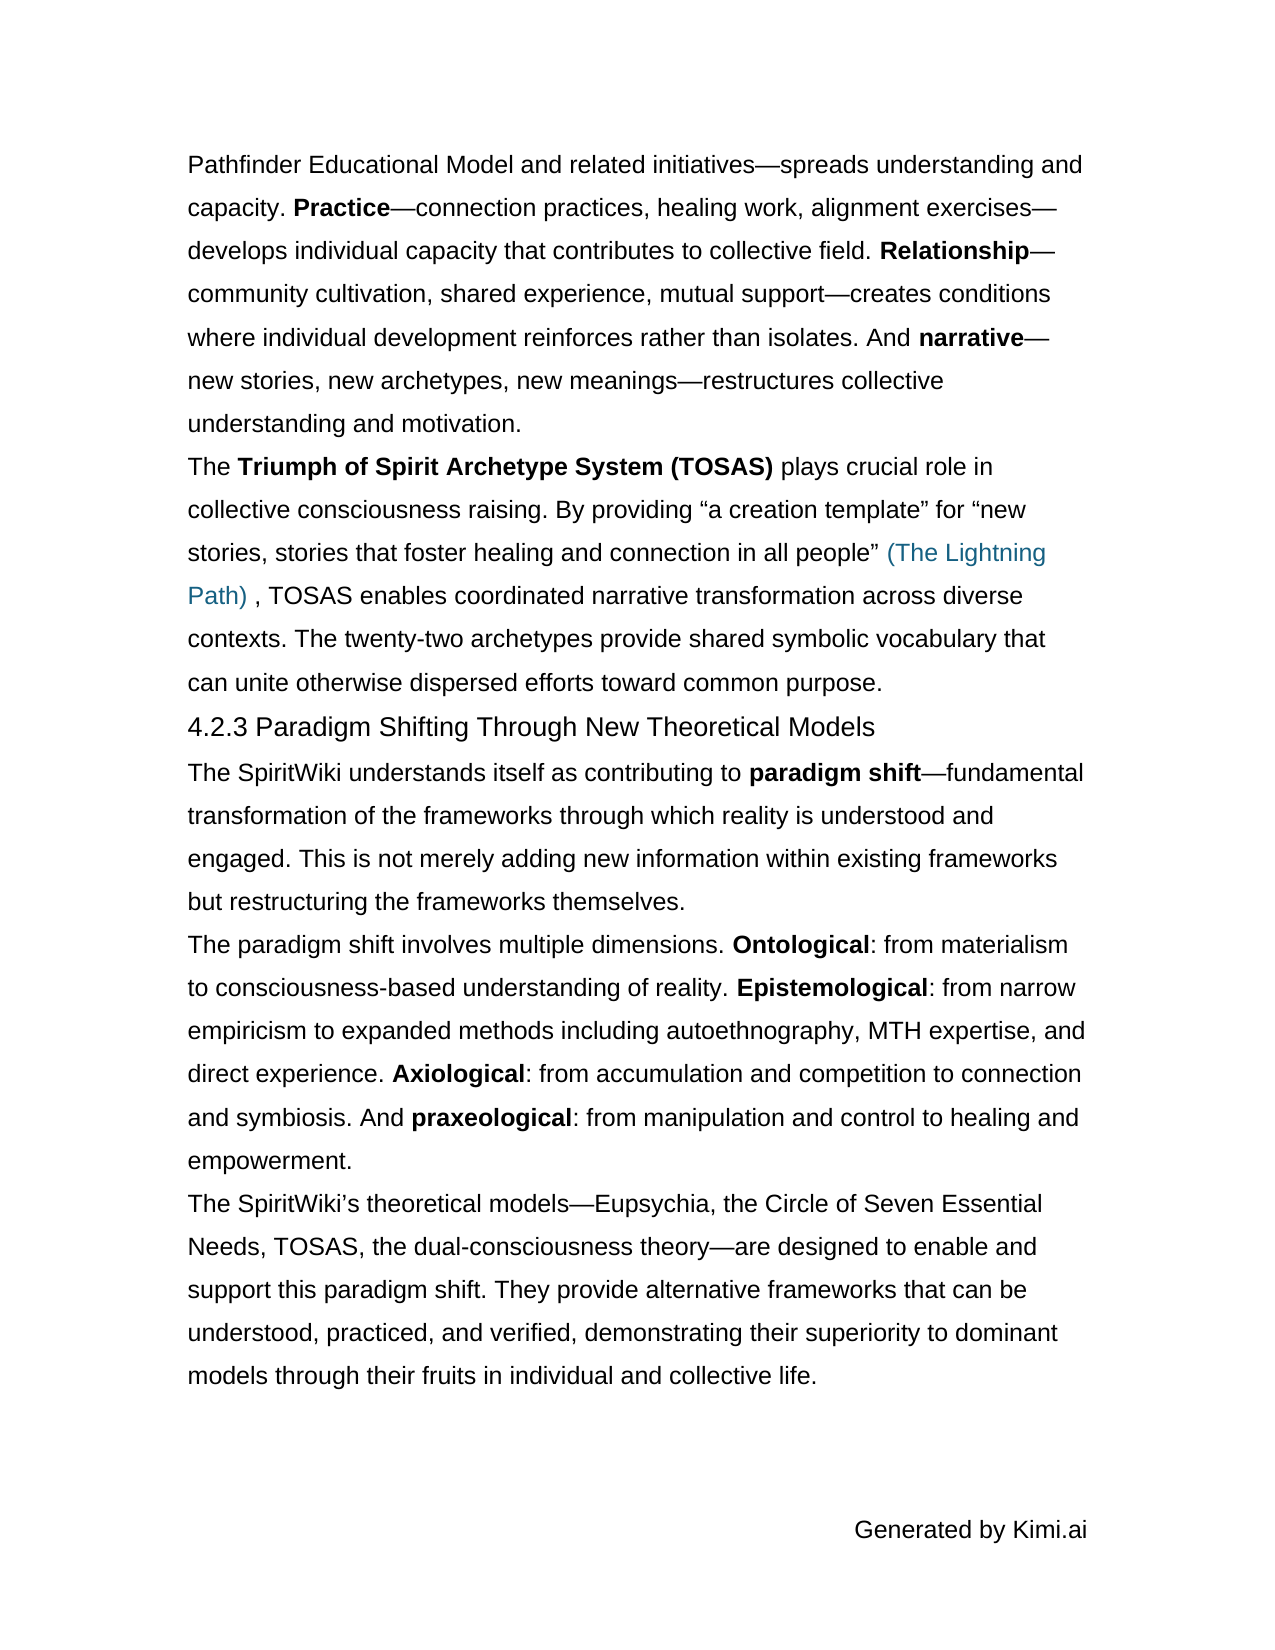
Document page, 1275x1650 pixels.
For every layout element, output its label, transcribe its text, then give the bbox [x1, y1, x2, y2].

text The Triumph of Spirit Archetype System (TOSAS) plays crucial role in collective consciousness raising. By providing “a creation template” for “new stories, stories that foster healing and connection in all people” (The Lightning Path) , TOSAS enables coordinated narrative transformation across diverse contexts. The twenty-two archetypes provide shared symbolic vocabulary that can unite otherwise dispersed efforts toward common purpose. [187, 452, 1087, 696]
text The SpiritWiki’s theoretical models—Eupsychia, the Circle of Seven Essential Needs, TOSAS, the dual-consciousness theory—are designed to enable and support this paradigm shift. They provide alternative frameworks that can be understood, practiced, and verified, demonstrating their superiority to dominant models through their fruits in individual and collective life. [187, 1189, 1087, 1390]
subtitle 4.2.3 Paradigm Shifting Through New Theoretical Models [187, 711, 1087, 742]
text The paradigm shift involves multiple dimensions. Ontological: from materialism to consciousness-based understanding of reality. Epistemological: from narrow empiricism to expanded methods including autoethnography, MTH expertise, and direct experience. Axiological: from accumulation and competition to connection and symbiosis. And praxeological: from manipulation and control to healing and empowerment. [187, 930, 1087, 1174]
text Pathfinder Educational Model and related initiatives—spreads understanding and capacity. Practice—connection practices, healing work, alignment exercises—develops individual capacity that contributes to collective field. Relationship—community cultivation, shared experience, mutual support—creates conditions where individual development reinforces rather than isolates. And narrative—new stories, new archetypes, new meanings—restructures collective understanding and motivation. [187, 150, 1087, 437]
text The SpiritWiki understands itself as contributing to paradigm shift—fundamental transformation of the frameworks through which reality is understood and engaged. This is not merely adding new information within existing frameworks but restructuring the frameworks themselves. [187, 757, 1087, 916]
